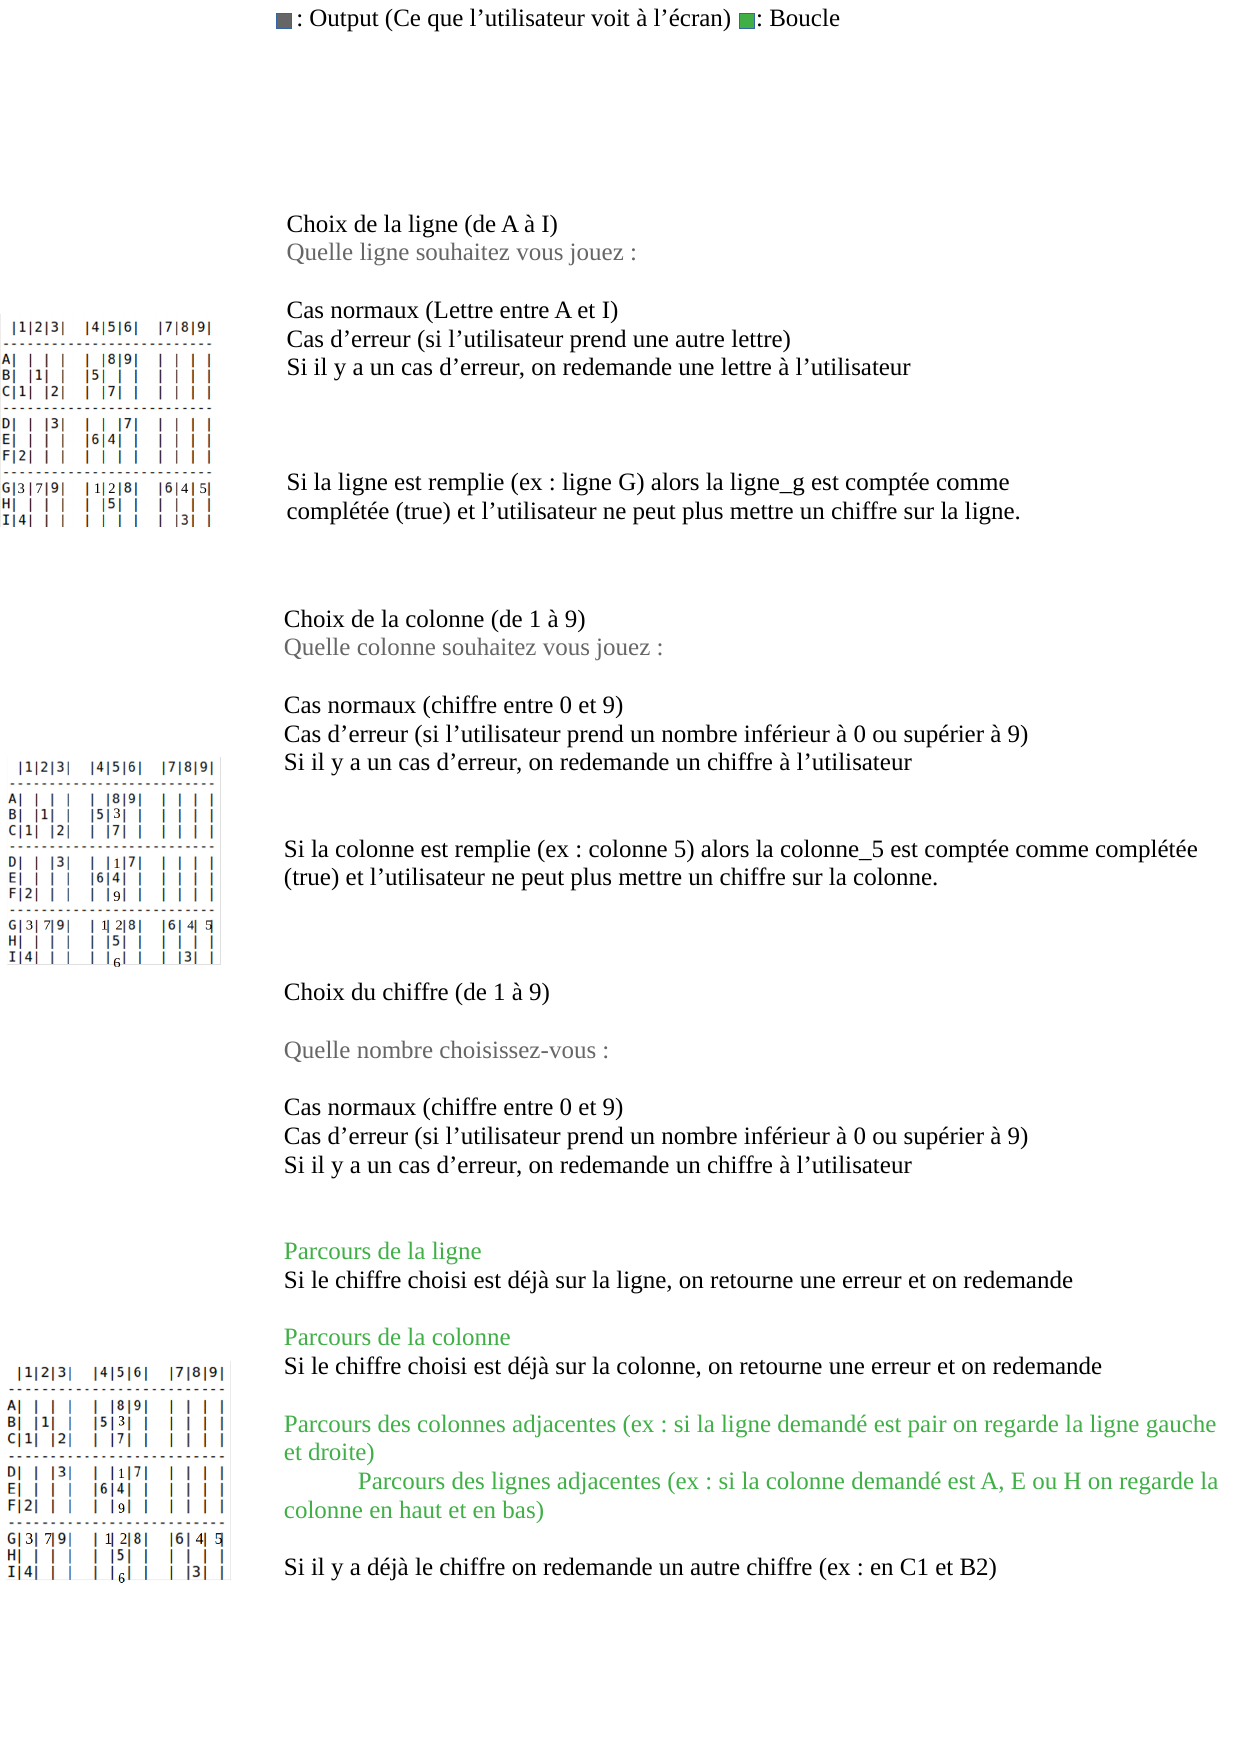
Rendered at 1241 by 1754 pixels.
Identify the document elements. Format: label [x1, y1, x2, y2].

picture [7, 757, 222, 967]
picture [0, 314, 218, 527]
picture [0, 1353, 242, 1599]
